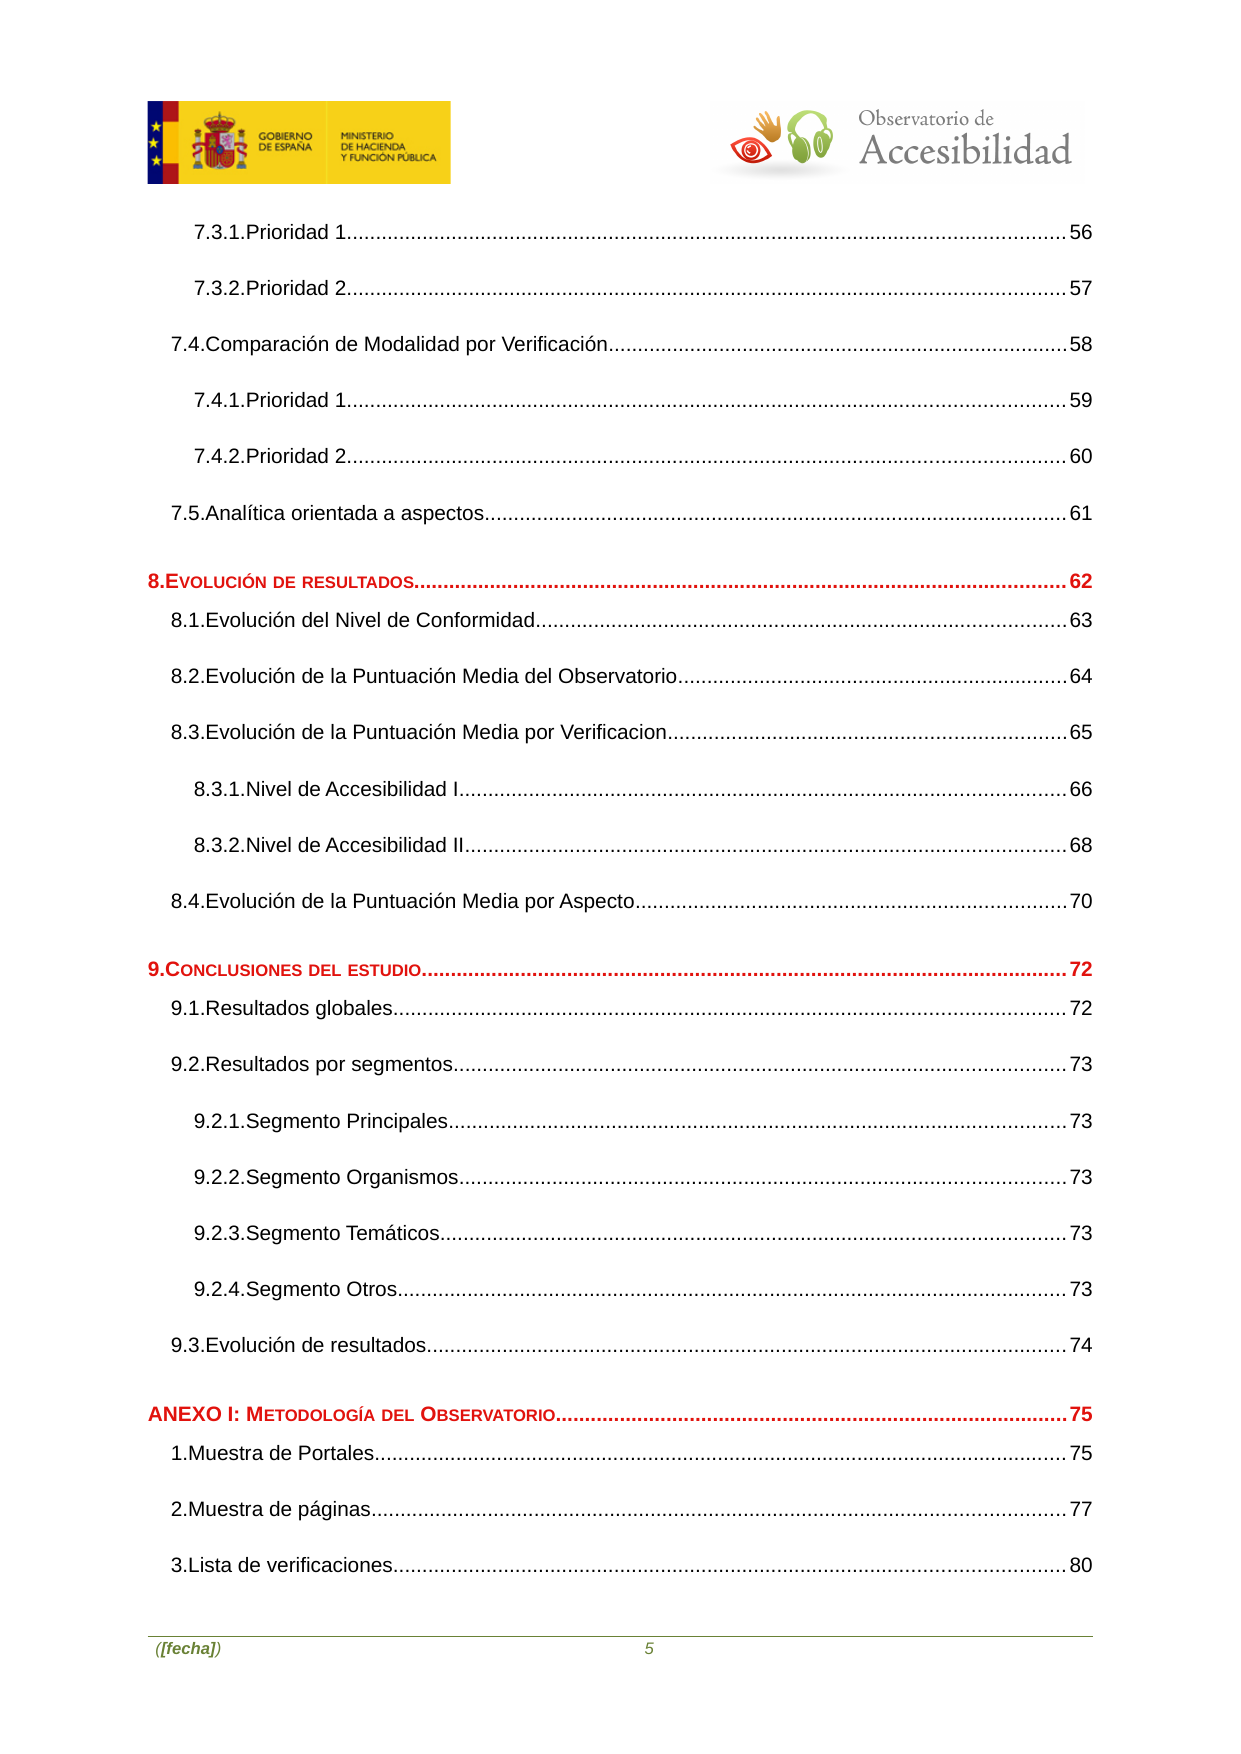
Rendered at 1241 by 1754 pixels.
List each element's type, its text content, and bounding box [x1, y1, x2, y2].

text 8.2.Evolución de la Puntuación Media del Observatorio 64 [171, 664, 1092, 688]
text 8.3.1.Nivel de Accesibilidad I 66 [193, 776, 1092, 800]
text 9.3.Evolución de resultados 74 [171, 1333, 1092, 1357]
text 9.1.Resultados globales 72 [171, 996, 1092, 1020]
text 7.5.Analítica orientada a aspectos 61 [171, 500, 1092, 524]
text 9.2.4.Segmento Otros 73 [193, 1277, 1092, 1301]
text 7.4.1.Prioridad 1 59 [193, 388, 1092, 412]
text 1.Muestra de Portales 75 [171, 1441, 1092, 1464]
text 8.3.2.Nivel de Accesibilidad II 68 [193, 832, 1092, 856]
picture [710, 101, 1086, 184]
text 9.2.1.Segmento Principales 73 [193, 1108, 1092, 1132]
text 7.4.Comparación de Modalidad por Verificación 58 [171, 332, 1092, 356]
text 9.2.3.Segmento Temáticos 73 [193, 1221, 1092, 1245]
text 2.Muestra de páginas 77 [171, 1497, 1092, 1521]
text 9.Conclusiones del estudio 72 [148, 957, 1092, 981]
text 8.3.Evolución de la Puntuación Media por Verificacion 65 [171, 720, 1092, 744]
text 8.1.Evolución del Nivel de Conformidad 63 [171, 608, 1092, 632]
text 9.2.2.Segmento Organismos 73 [193, 1164, 1092, 1188]
picture [147, 101, 451, 184]
text 8.Evolución de resultados 62 [148, 569, 1092, 593]
text 7.3.2.Prioridad 2 57 [193, 276, 1092, 300]
text 3.Lista de verificaciones 80 [171, 1553, 1092, 1577]
text 8.4.Evolución de la Puntuación Media por Aspecto 70 [171, 889, 1092, 913]
text 7.3.1.Prioridad 1 56 [193, 220, 1092, 244]
text 9.2.Resultados por segmentos 73 [171, 1052, 1092, 1076]
text 7.4.2.Prioridad 2 60 [193, 444, 1092, 468]
text ANEXO I: Metodología del Observatorio 75 [148, 1402, 1092, 1426]
